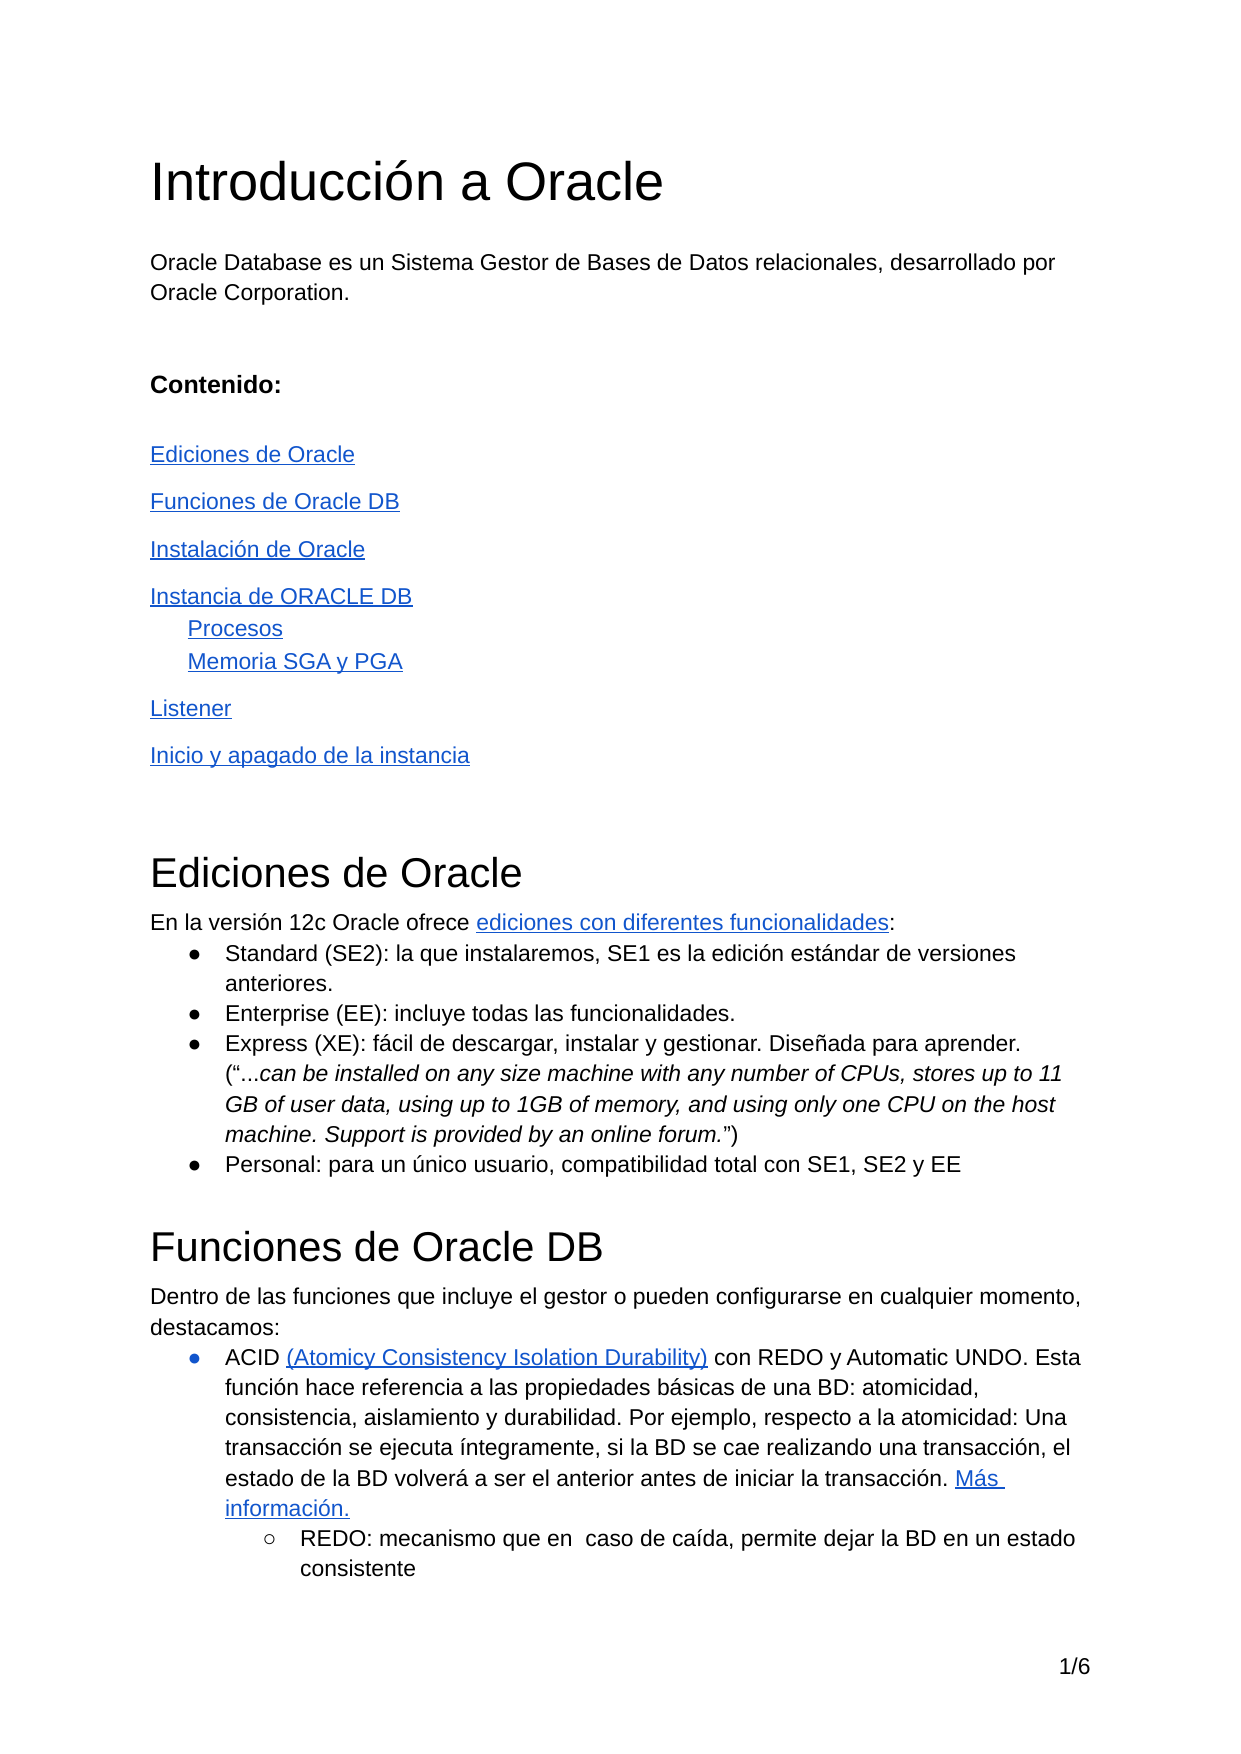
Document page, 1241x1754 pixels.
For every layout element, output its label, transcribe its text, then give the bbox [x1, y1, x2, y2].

list Express (XE): fácil de descargar, instalar y gestionar. Diseñada para aprender. (“...can be installed on any size machine with any number of CPUs, stores up to 11 GB of user data, using up to 1GB of memory, and using only one CPU on the host machine. Support is provided by an online forum.”) [187, 1030, 1090, 1147]
list Enterprise (EE): incluye todas las funcionalidades. [187, 1000, 1090, 1026]
text Inicio y apagado de la instancia [150, 742, 1090, 769]
list REDO: mecanismo que en caso de caída, permite dejar la BD en un estado consistente [262, 1525, 1090, 1581]
text Ediciones de Oracle [150, 441, 1090, 467]
subtitle Funciones de Oracle DB [150, 1223, 1090, 1271]
text Funciones de Oracle DB [150, 488, 1090, 515]
text En la versión 12c Oracle ofrece ediciones con diferentes funcionalidades: [150, 909, 1090, 936]
text Contenido: [150, 369, 1090, 398]
text Instalación de Oracle [150, 536, 1090, 562]
title Introducción a Oracle [150, 150, 1090, 212]
text Dentro de las funciones que incluye el gestor o pueden configurarse en cualquier momento, destacamos: [150, 1283, 1090, 1340]
text Procesos [187, 615, 1090, 642]
text Oracle Database es un Sistema Gestor de Bases de Datos relacionales, desarrollado por Oracle Corporation. [150, 249, 1090, 305]
list Standard (SE2): la que instalaremos, SE1 es la edición estándar de versiones anteriores. [187, 939, 1090, 996]
subtitle Ediciones de Oracle [150, 849, 1090, 897]
text Listener [150, 695, 1090, 721]
text Memoria SGA y PGA [187, 648, 1090, 674]
text Instancia de ORACLE DB [150, 583, 1090, 609]
list ACID (Atomicy Consistency Isolation Durability) con REDO y Automatic UNDO. Esta función hace referencia a las propiedades básicas de una BD: atomicidad, consistencia, aislamiento y durabilidad. Por ejemplo, respecto a la atomicidad: Una transacción se ejecuta íntegramente, si la BD se cae realizando una transacción, el estado de la BD volverá a ser el anterior antes de iniciar la transacción. Más información. [187, 1344, 1090, 1521]
list Personal: para un único usuario, compatibilidad total con SE1, SE2 y EE [187, 1151, 1090, 1177]
